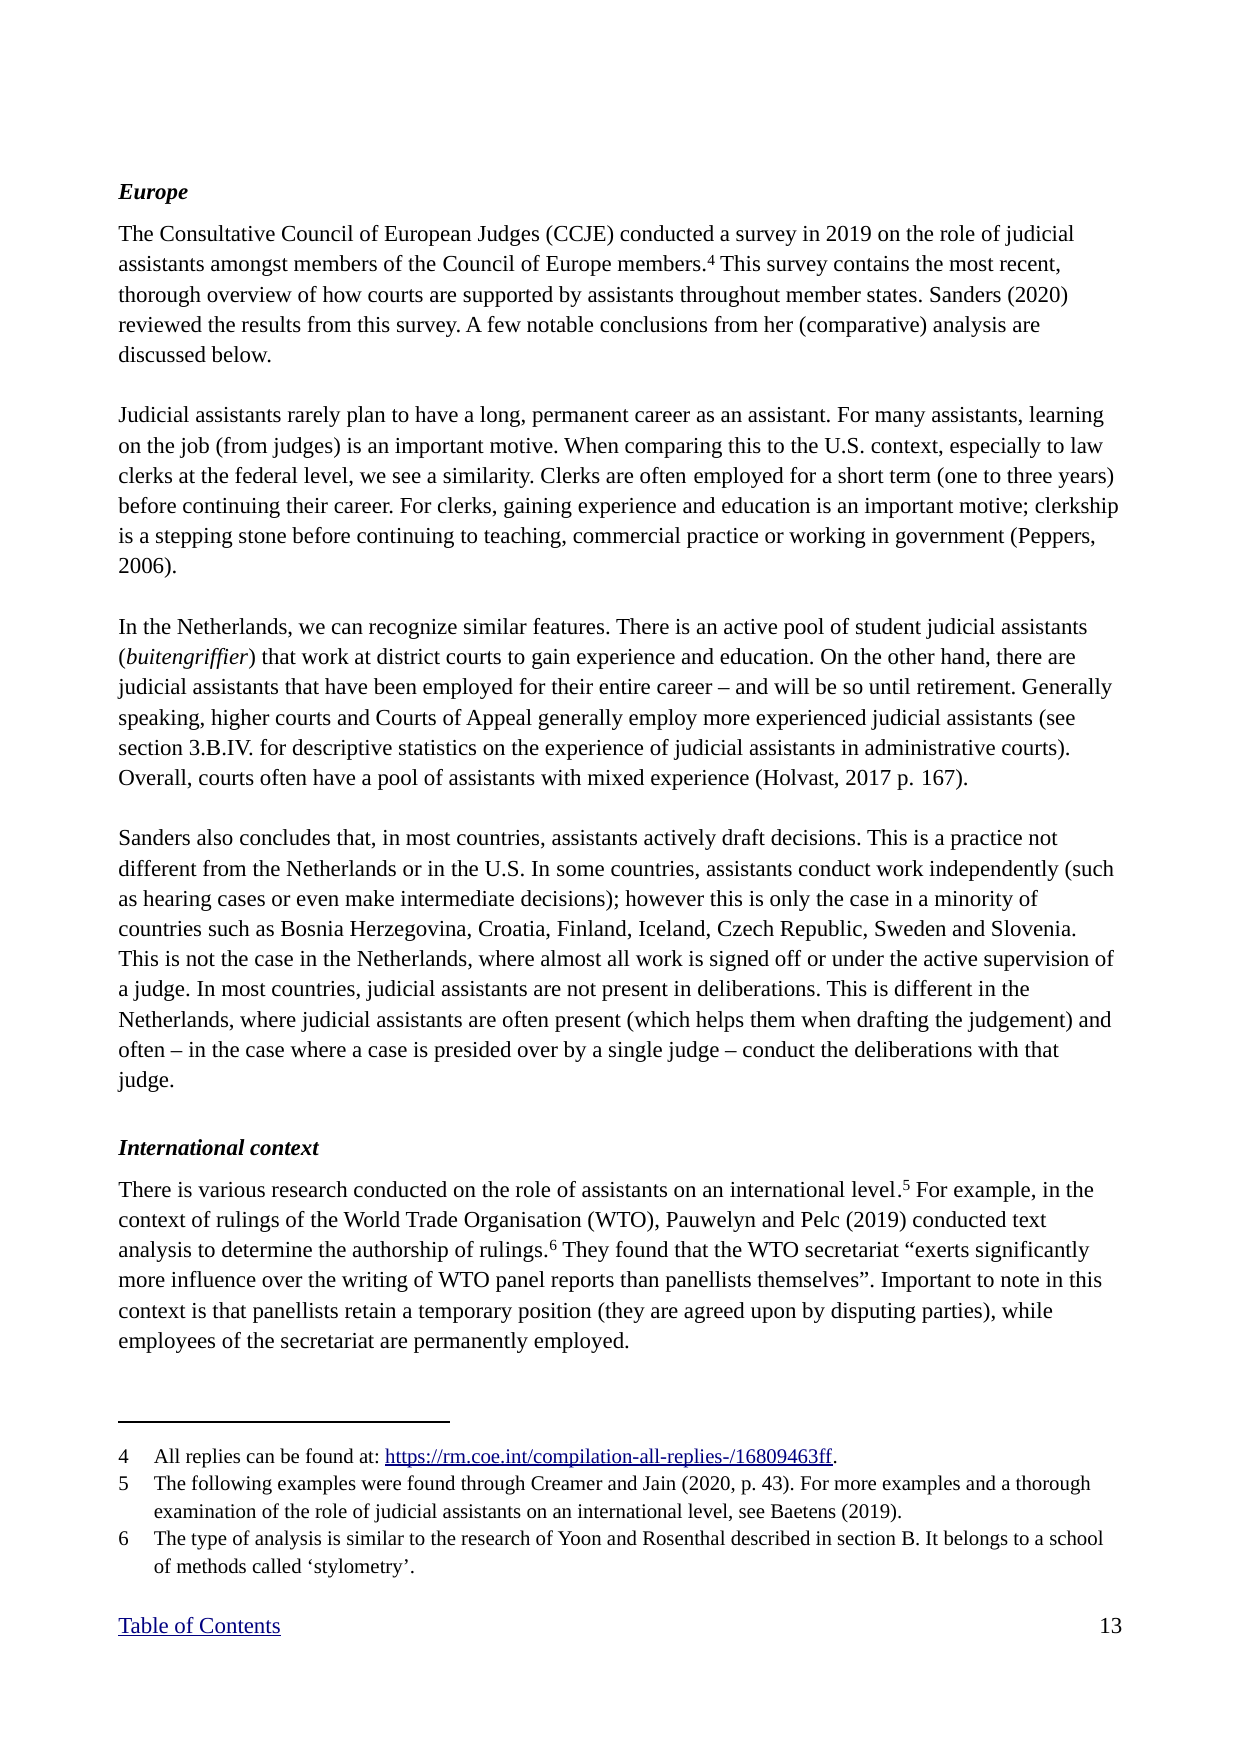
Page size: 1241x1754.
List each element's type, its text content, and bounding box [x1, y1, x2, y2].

text The type of analysis is similar to the research of Yoon and Rosenthal described in section B. It belongs to a school of methods called ‘stylometry’. [118, 1526, 1122, 1578]
text All replies can be found at: https://rm.coe.int/compilation-all-replies-/16809463ff. [118, 1443, 1122, 1468]
subtitle International context [118, 1134, 1122, 1160]
text There is various research conducted on the role of assistants on an international level. For example, in the context of rulings of the World Trade Organisation (WTO), Pauwelyn and Pelc (2019) conducted text analysis to determine the authorship of rulings. They found that the WTO secretariat “exerts significantly more influence over the writing of WTO panel reports than panellists themselves”. Important to note in this context is that panellists retain a temporary position (they are agreed upon by disputing parties), while employees of the secretariat are permanently employed. [118, 1176, 1122, 1353]
text The Consultative Council of European Judges (CCJE) conducted a survey in 2019 on the role of judicial assistants amongst members of the Council of Europe members. This survey contains the most recent, thorough overview of how courts are supported by assistants throughout member states. Sanders (2020) reviewed the results from this survey. A few notable conclusions from her (comparative) analysis are discussed below. [118, 220, 1122, 367]
subtitle Europe [118, 178, 1122, 204]
text Judicial assistants rarely plan to have a long, permanent career as an assistant. For many assistants, learning on the job (from judges) is an important motive. When comparing this to the U.S. context, especially to law clerks at the federal level, we see a similarity. Clerks are often employed for a short term (one to three years) before continuing their career. For clerks, gaining experience and education is an important motive; clerkship is a stepping stone before continuing to teaching, commercial practice or working in government (Peppers, 2006). [118, 402, 1122, 579]
text The following examples were found through Creamer and Jain (2020, p. 43). For more examples and a thorough examination of the role of judicial assistants on an international level, see Baetens (2019). [118, 1471, 1122, 1523]
text In the Netherlands, we can recognize similar features. There is an active pool of student judicial assistants (buitengriffier) that work at district courts to gain experience and education. On the other hand, there are judicial assistants that have been employed for their entire career – and will be so until retirement. Generally speaking, higher courts and Courts of Appeal generally employ more experienced judicial assistants (see section 3.B.IV. for descriptive statistics on the experience of judicial assistants in administrative courts). Overall, courts often have a pool of assistants with mixed experience (Holvast, 2017 p. 167). [118, 613, 1122, 790]
text Sanders also concludes that, in most countries, assistants actively draft decisions. This is a practice not different from the Netherlands or in the U.S. In some countries, assistants conduct work independently (such as hearing cases or even make intermediate decisions); however this is only the case in a minority of countries such as Bosnia Herzegovina, Croatia, Finland, Iceland, Czech Republic, Sweden and Slovenia. This is not the case in the Netherlands, where almost all work is signed off or under the active supervision of a judge. In most countries, judicial assistants are not present in deliberations. This is different in the Netherlands, where judicial assistants are often present (which helps them when drafting the judgement) and often – in the case where a case is presided over by a single judge – conduct the deliberations with that judge. [118, 824, 1122, 1092]
